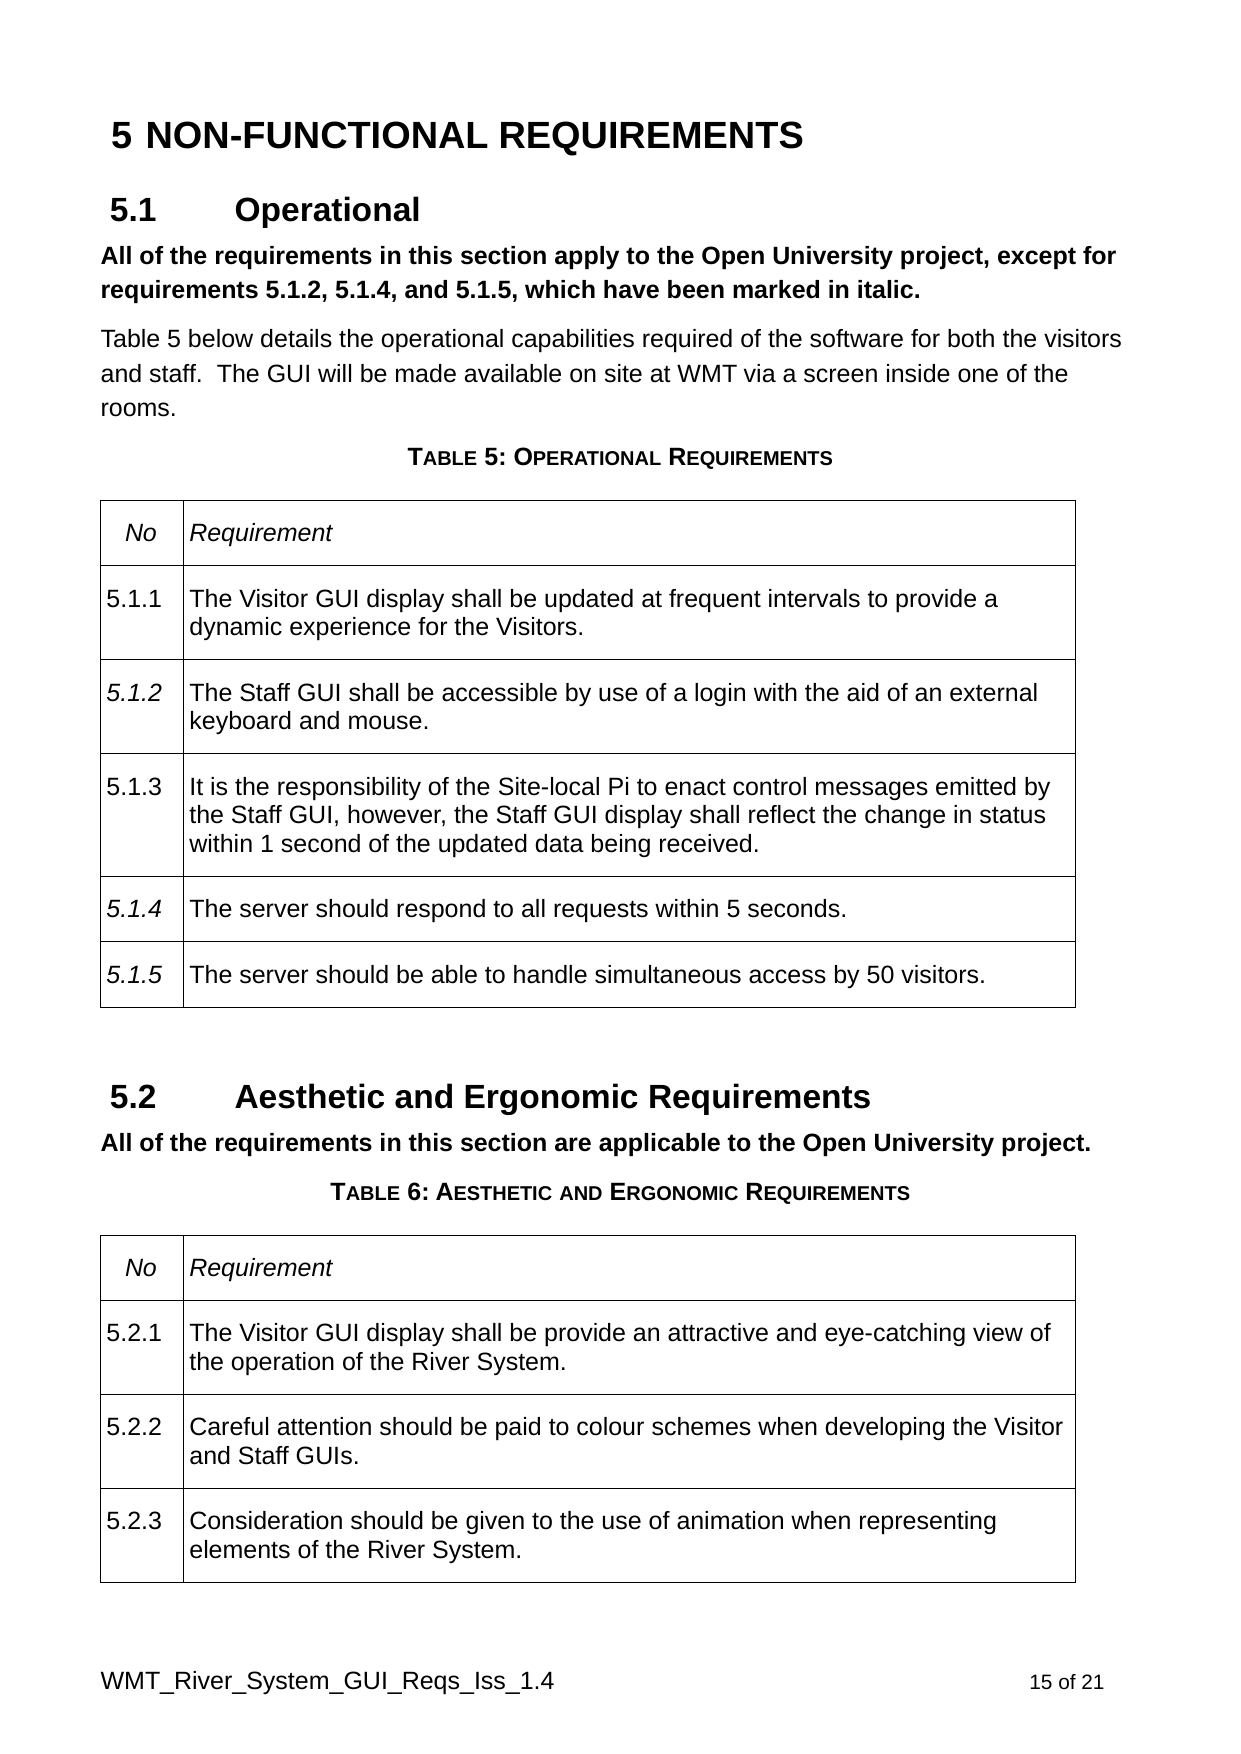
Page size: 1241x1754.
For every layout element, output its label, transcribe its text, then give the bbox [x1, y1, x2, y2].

table_cell 5.1.1 [101, 566, 183, 659]
table_cell The Visitor GUI display shall be provide an attractive and eye-catching view of the operation of the River System. [184, 1301, 1075, 1394]
table_cell 5.2.3 [101, 1489, 183, 1582]
table_cell 5.1.2 [101, 660, 183, 753]
table_cell Consideration should be given to the use of animation when representing elements of the River System. [184, 1489, 1075, 1582]
subtitle Operational [100, 190, 1140, 228]
table_cell 5.1.5 [101, 942, 183, 1007]
table_cell It is the responsibility of the Site-local Pi to enact control messages emitted by the Staff GUI, however, the Staff GUI display shall reflect the change in status within 1 second of the updated data being received. [184, 754, 1075, 876]
table_cell The server should respond to all requests within 5 seconds. [184, 877, 1075, 941]
subtitle Table 5: Operational Requirements [100, 442, 1140, 471]
table_cell 5.1.4 [101, 877, 183, 941]
table_cell The Staff GUI shall be accessible by use of a login with the aid of an external keyboard and mouse. [184, 660, 1075, 753]
text All of the requirements in this section are applicable to the Open University project. [100, 1128, 1140, 1157]
subtitle Table 6: Aesthetic and Ergonomic Requirements [100, 1177, 1140, 1206]
subtitle Aesthetic and Ergonomic Requirements [100, 1077, 1140, 1115]
table_cell The server should be able to handle simultaneous access by 50 visitors. [184, 942, 1075, 1007]
table_cell 5.2.2 [101, 1395, 183, 1488]
text All of the requirements in this section apply to the Open University project, except for requirements 5.1.2, 5.1.4, and 5.1.5, which have been marked in italic. [100, 241, 1140, 304]
table_header Requirement [184, 501, 1075, 565]
text Table 5 below details the operational capabilities required of the software for both the visitors and staff. The GUI will be made available on site at WMT via a screen inside one of the rooms. [100, 324, 1140, 422]
table_cell 5.2.1 [101, 1301, 183, 1394]
table_header No [101, 501, 183, 565]
table_header No [101, 1236, 183, 1300]
table_cell 5.1.3 [101, 754, 183, 876]
table_cell Careful attention should be paid to colour schemes when developing the Visitor and Staff GUIs. [184, 1395, 1075, 1488]
table_cell The Visitor GUI display shall be updated at frequent intervals to provide a dynamic experience for the Visitors. [184, 566, 1075, 659]
table_header Requirement [184, 1236, 1075, 1300]
subtitle NON-FUNCTIONAL REQUIREMENTS [100, 113, 1140, 156]
